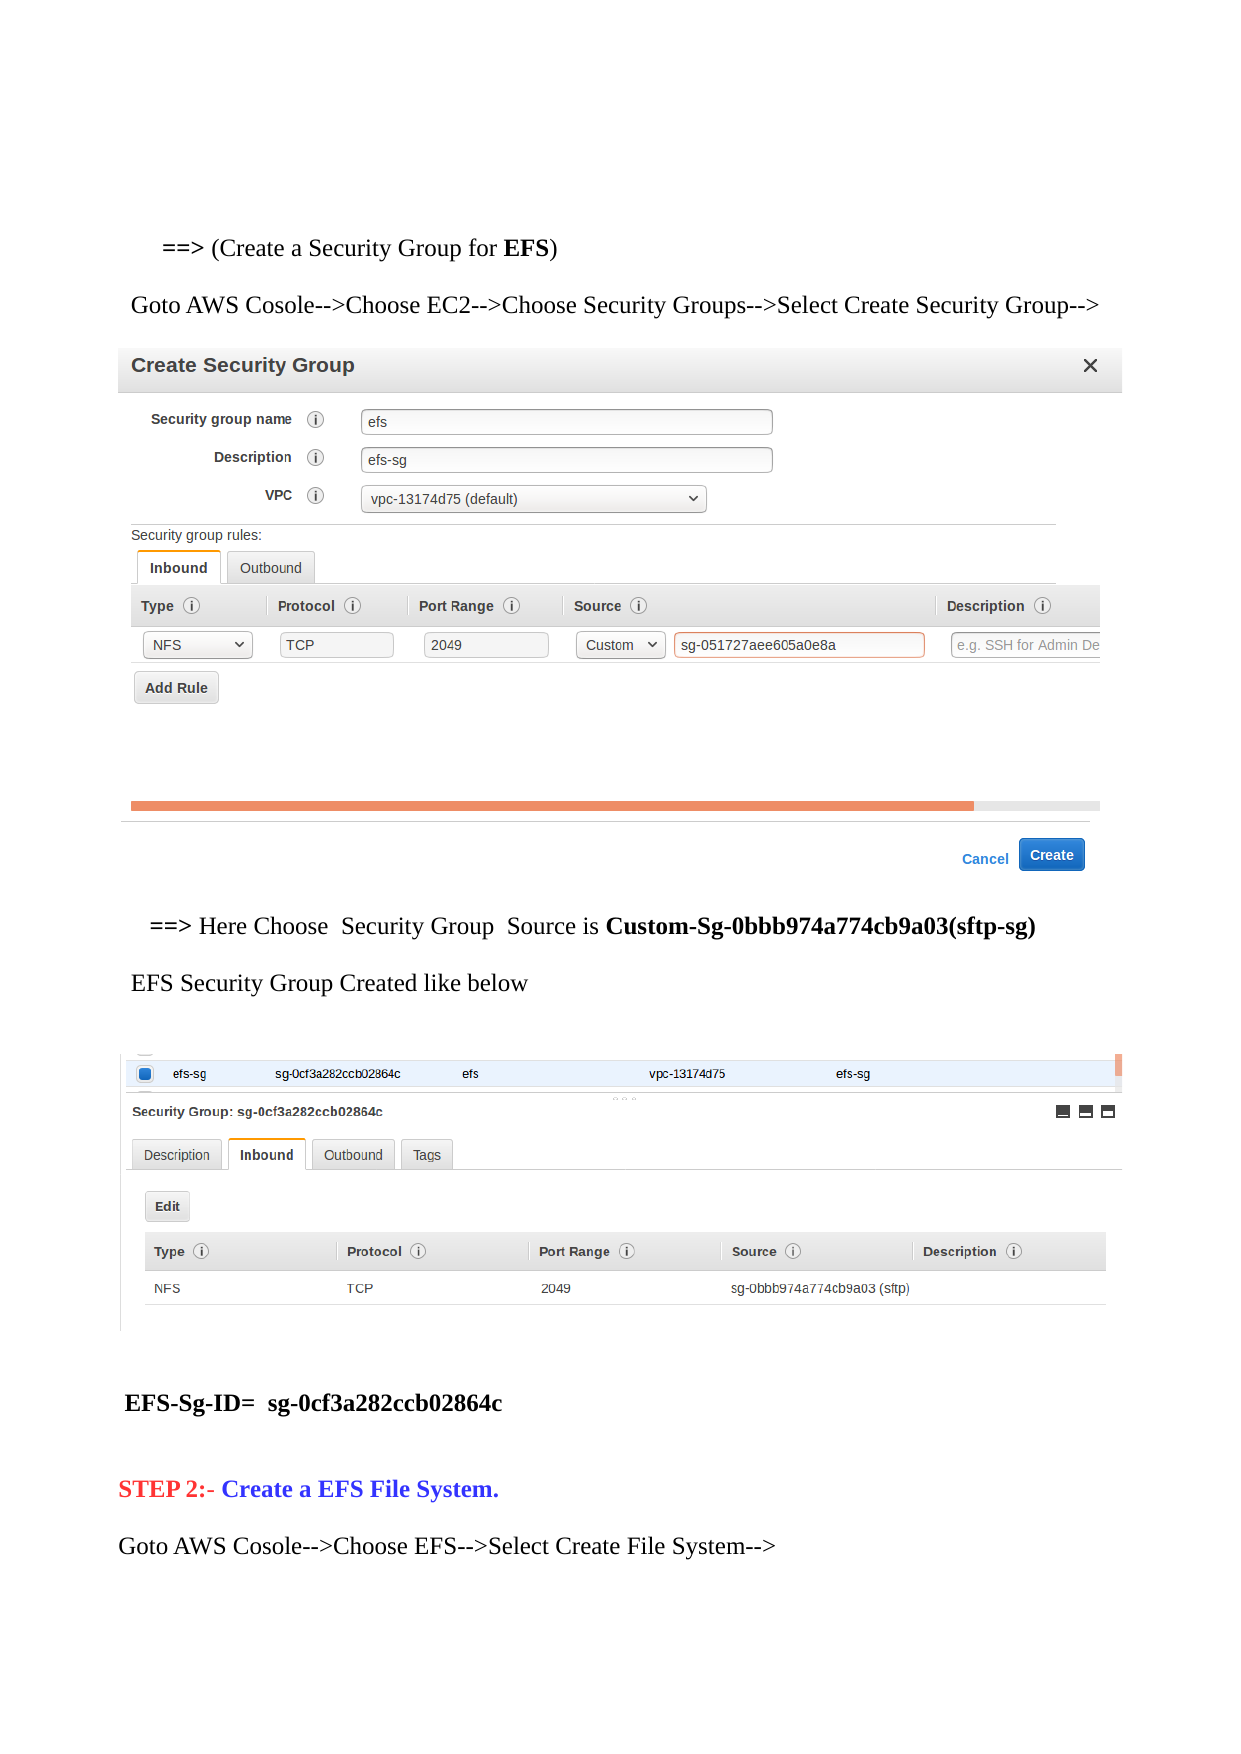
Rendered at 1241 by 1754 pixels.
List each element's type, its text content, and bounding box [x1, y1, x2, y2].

text ==> (Create a Security Group for EFS) [118, 233, 1122, 262]
text ==> Here Choose Security Group Source is Custom-Sg-0bbb974a774cb9a03(sftp-sg) [118, 911, 1122, 940]
text EFS-Sg-ID= sg-0cf3a282ccb02864c [118, 1388, 1122, 1416]
text Goto AWS Cosole-->Choose EC2-->Choose Security Groups-->Select Create Security Group--> [118, 291, 1122, 319]
text EFS Security Group Created like below [118, 968, 1122, 997]
text STEP 2:- Create a EFS File System. [118, 1474, 1122, 1503]
picture [118, 1054, 1123, 1331]
text Goto AWS Cosole-->Choose EFS-->Select Create File System--> [118, 1531, 1122, 1560]
picture [118, 348, 1123, 883]
